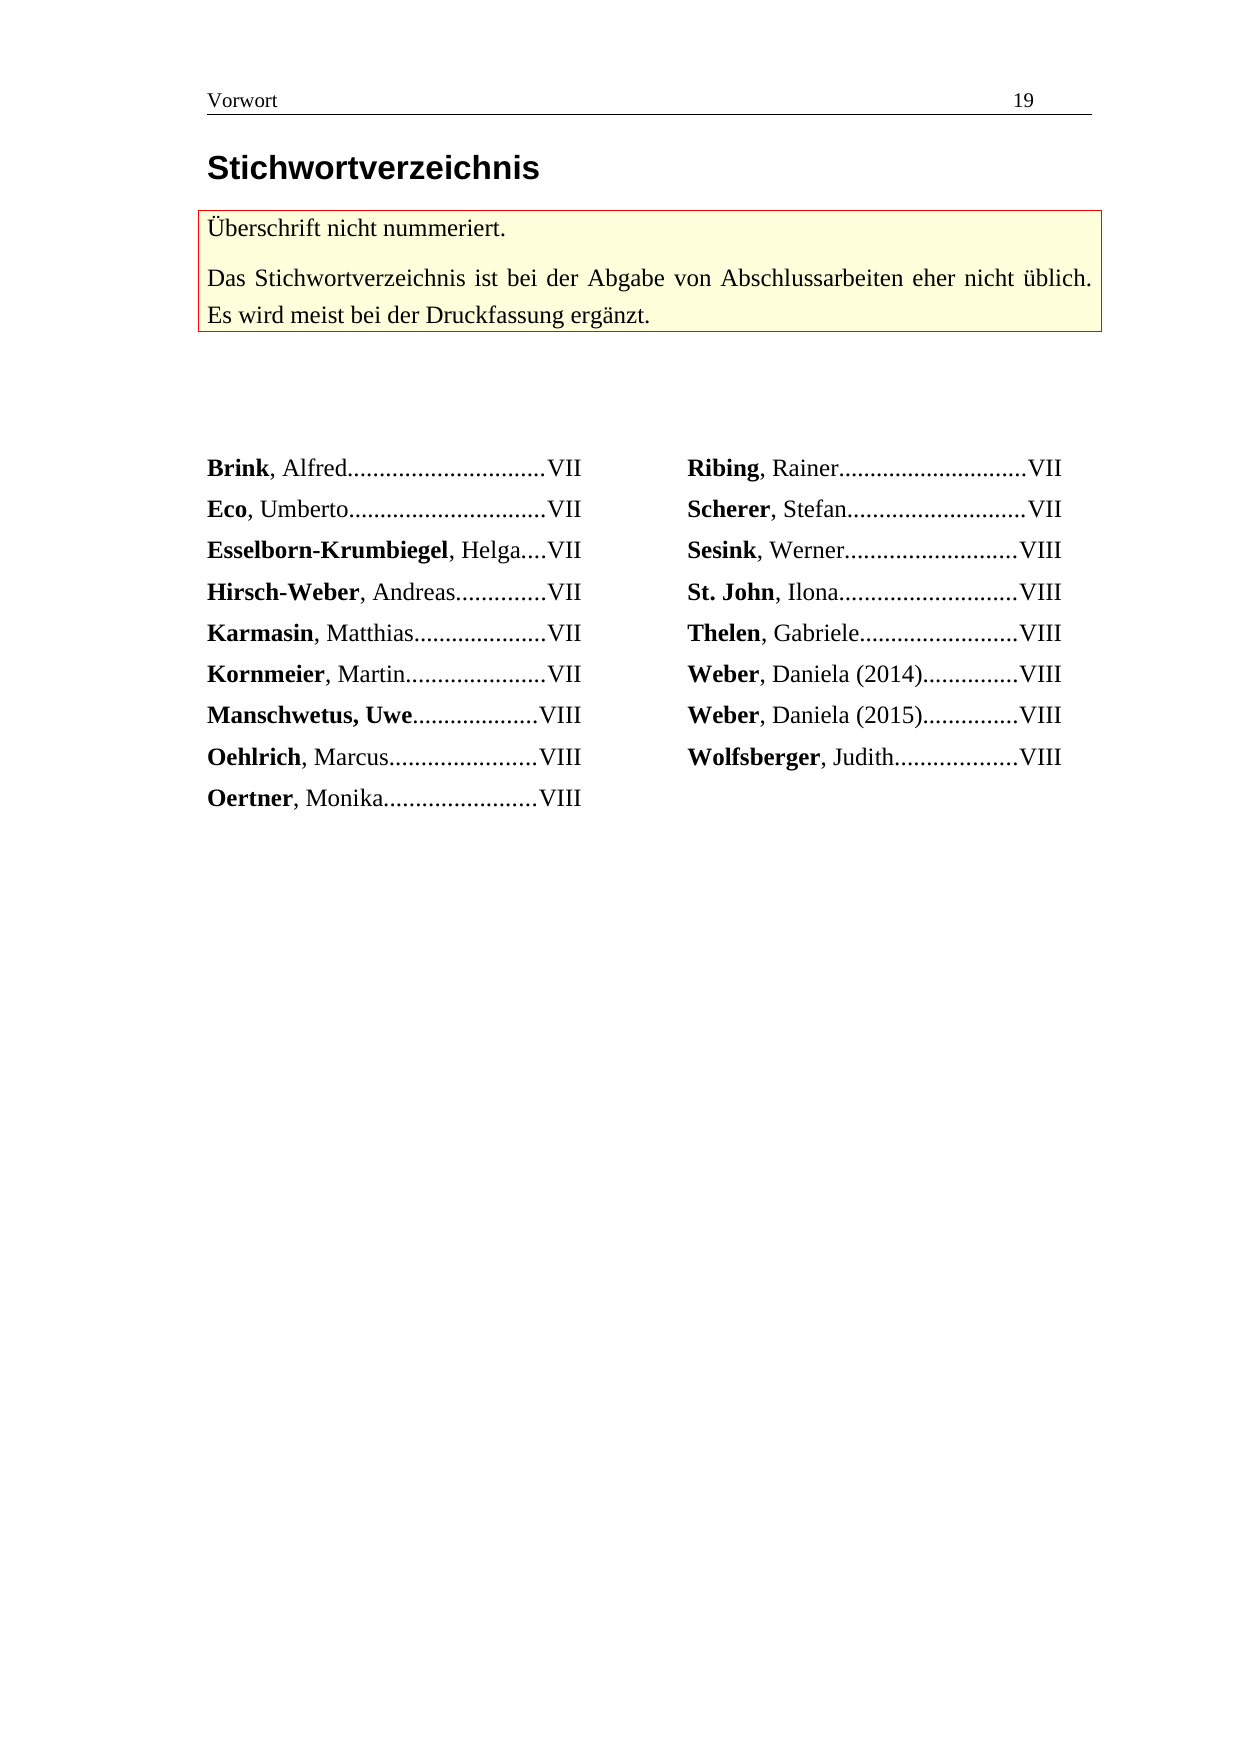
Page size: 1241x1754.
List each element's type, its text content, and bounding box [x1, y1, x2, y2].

text St. John, Ilona VIII [687, 577, 1092, 605]
text Kornmeier, Martin VII [207, 659, 612, 688]
text Manschwetus, Uwe VIII [207, 700, 612, 729]
text Scherer, Stefan VII [687, 494, 1092, 523]
subtitle Stichwortverzeichnis [207, 148, 1092, 186]
text Überschrift nicht nummeriert. [199, 211, 1101, 242]
text Oertner, Monika VIII [207, 783, 612, 812]
text Eco, Umberto VII [207, 494, 612, 523]
text Weber, Daniela (2015) VIII [687, 700, 1092, 729]
text Oehlrich, Marcus VIII [207, 742, 612, 770]
text Sesink, Werner VIII [687, 535, 1092, 564]
text Wolfsberger, Judith VIII [687, 742, 1092, 770]
text Brink, Alfred VII [207, 453, 612, 482]
text Ribing, Rainer VII [687, 453, 1092, 482]
text Esselborn-Krumbiegel, Helga VII [207, 535, 612, 564]
text Hirsch-Weber, Andreas VII [207, 577, 612, 605]
text Karmasin, Matthias VII [207, 618, 612, 647]
text Weber, Daniela (2014) VIII [687, 659, 1092, 688]
text Das Stichwortverzeichnis ist bei der Abgabe von Abschlussarbeiten eher nicht üblich. Es wird meist bei der Druckfassung ergänzt. [199, 260, 1101, 331]
text Thelen, Gabriele VIII [687, 618, 1092, 647]
